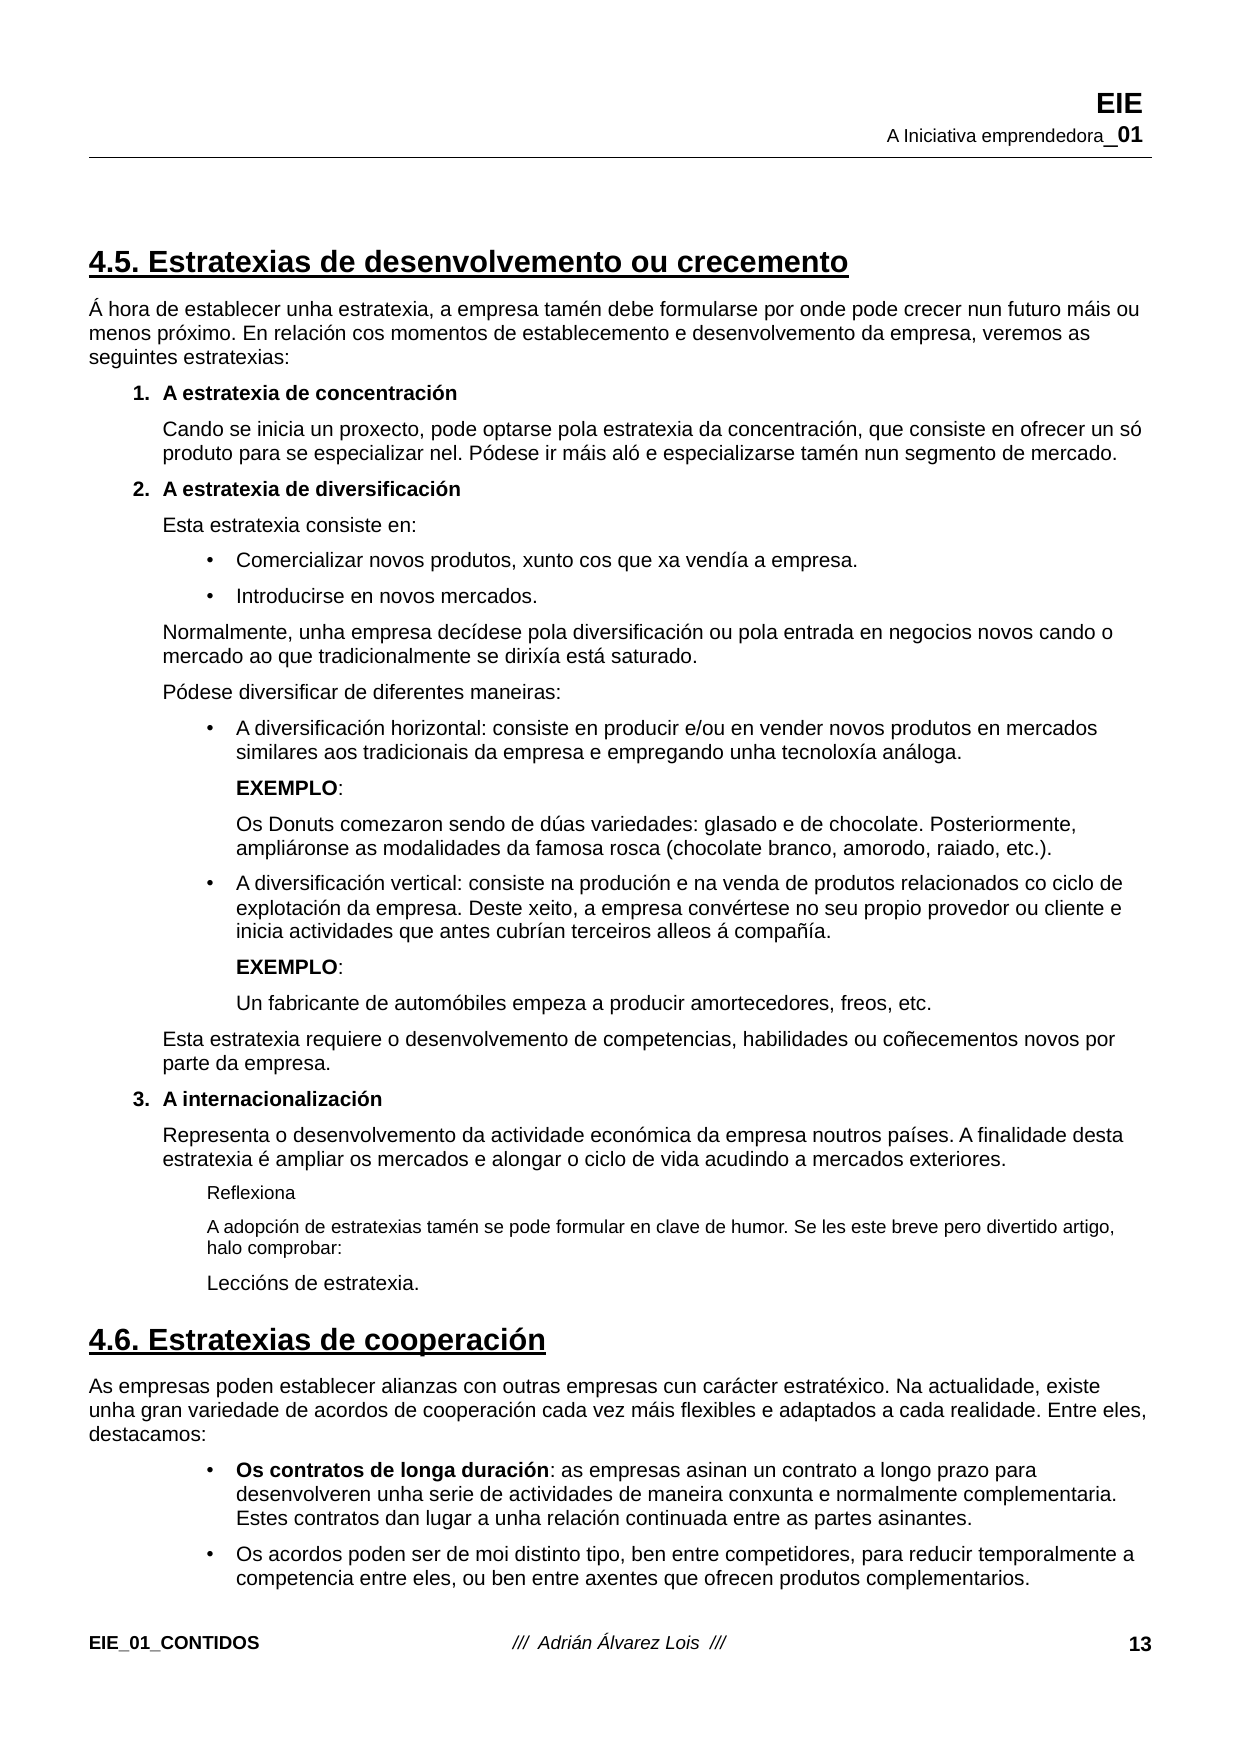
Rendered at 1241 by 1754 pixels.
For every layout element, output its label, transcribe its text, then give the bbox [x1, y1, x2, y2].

list Cando se inicia un proxecto, pode optarse pola estratexia da concentración, que consiste en ofrecer un só produto para se especializar nel. Pódese ir máis aló e especializarse tamén nun segmento de mercado. [133, 417, 1152, 465]
list Normalmente, unha empresa decídese pola diversificación ou pola entrada en negocios novos cando o mercado ao que tradicionalmente se dirixía está saturado. [133, 620, 1152, 668]
list EXEMPLO: [206, 955, 1152, 979]
list EXEMPLO: [206, 776, 1152, 799]
list A diversificación horizontal: consiste en producir e/ou en vender novos produtos en mercados similares aos tradicionais da empresa e empregando unha tecnoloxía análoga. [206, 716, 1152, 764]
list Un fabricante de automóbiles empeza a producir amortecedores, freos, etc. [206, 991, 1152, 1015]
subtitle 4.6. Estratexias de cooperación [88, 1321, 1152, 1356]
list Representa o desenvolvemento da actividade económica da empresa noutros países. A finalidade desta estratexia é ampliar os mercados e alongar o ciclo de vida acudindo a mercados exteriores. [133, 1122, 1152, 1170]
text Á hora de establecer unha estratexia, a empresa tamén debe formularse por onde pode crecer nun futuro máis ou menos próximo. En relación cos momentos de establecemento e desenvolvemento da empresa, veremos as seguintes estratexias: [88, 297, 1152, 369]
list A diversificación vertical: consiste na produción e na venda de produtos relacionados co ciclo de explotación da empresa. Deste xeito, a empresa convértese no seu propio provedor ou cliente e inicia actividades que antes cubrían terceiros alleos á compañía. [206, 871, 1152, 943]
list A internacionalización [133, 1087, 1152, 1111]
list Esta estratexia requiere o desenvolvemento de competencias, habilidades ou coñecementos novos por parte da empresa. [133, 1027, 1152, 1075]
list Os Donuts comezaron sendo de dúas variedades: glasado e de chocolate. Posteriormente, ampliáronse as modalidades da famosa rosca (chocolate branco, amorodo, raiado, etc.). [206, 811, 1152, 859]
text Leccións de estratexia. [207, 1271, 1152, 1294]
list A estratexia de diversificación [133, 477, 1152, 501]
list Comercializar novos produtos, xunto cos que xa vendía a empresa. [206, 548, 1152, 572]
subtitle 4.5. Estratexias de desenvolvemento ou crecemento [88, 244, 1152, 279]
text A adopción de estratexias tamén se pode formular en clave de humor. Se les este breve pero divertido artigo, halo comprobar: [207, 1216, 1152, 1259]
list Introducirse en novos mercados. [206, 584, 1152, 608]
list Os contratos de longa duración: as empresas asinan un contrato a longo prazo para desenvolveren unha serie de actividades de maneira conxunta e normalmente complementaria. Estes contratos dan lugar a unha relación continuada entre as partes asinantes. [206, 1458, 1152, 1530]
list Os acordos poden ser de moi distinto tipo, ben entre competidores, para reducir temporalmente a competencia entre eles, ou ben entre axentes que ofrecen produtos complementarios. [206, 1542, 1152, 1590]
text As empresas poden establecer alianzas con outras empresas cun carácter estratéxico. Na actualidade, existe unha gran variedade de acordos de cooperación cada vez máis flexibles e adaptados a cada realidade. Entre eles, destacamos: [88, 1374, 1152, 1446]
list Esta estratexia consiste en: [133, 512, 1152, 536]
list A estratexia de concentración [133, 381, 1152, 405]
text Reflexiona [207, 1182, 1152, 1204]
list Pódese diversificar de diferentes maneiras: [133, 680, 1152, 704]
